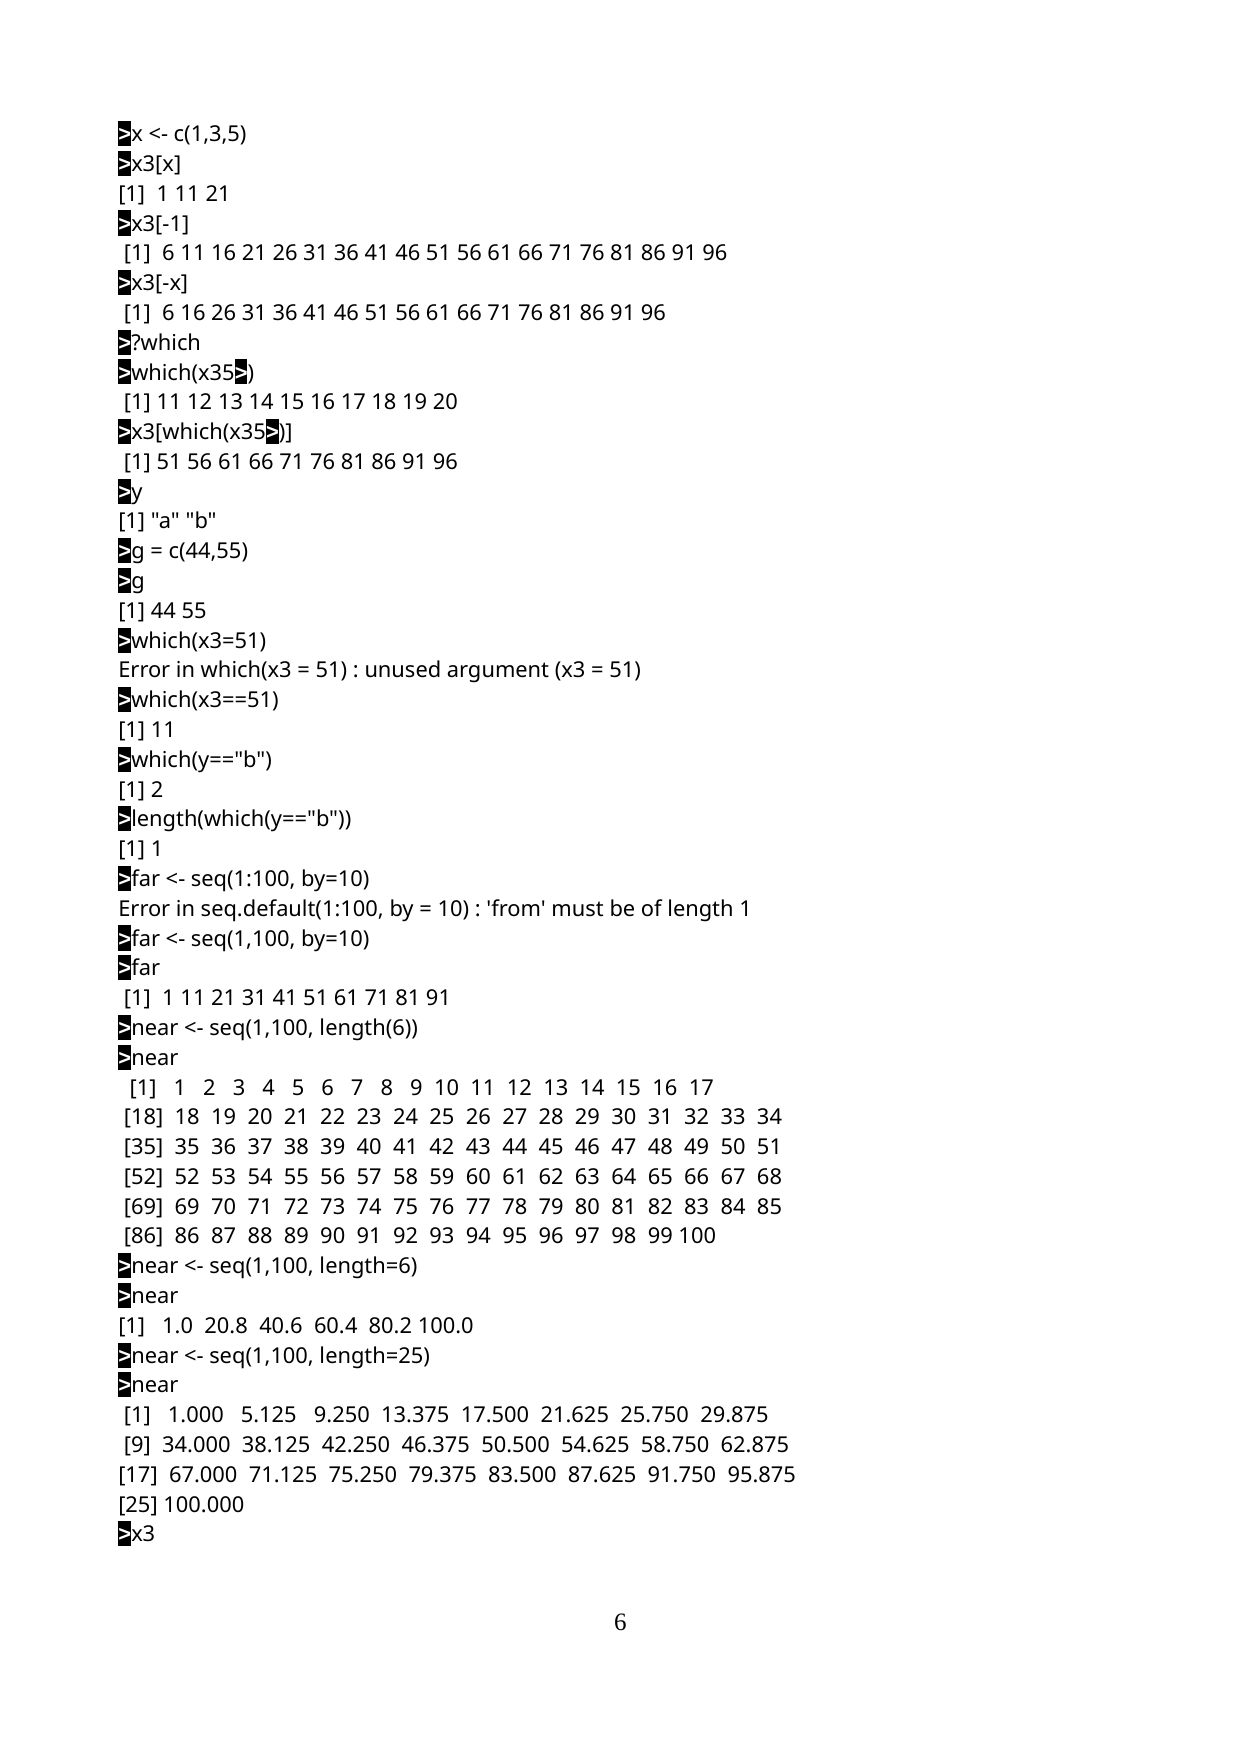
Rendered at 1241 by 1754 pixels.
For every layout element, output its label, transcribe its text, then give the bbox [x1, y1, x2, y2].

text >x3[x] [118, 148, 1122, 178]
text [1] "a" "b" [118, 505, 1122, 535]
text >which(x3=51) [118, 624, 1122, 654]
text [1] 1 2 3 4 5 6 7 8 9 10 11 12 13 14 15 16 17 [118, 1071, 1122, 1101]
text [1] 6 16 26 31 36 41 46 51 56 61 66 71 76 81 86 91 96 [118, 297, 1122, 327]
text >which(x35>) [118, 356, 1122, 386]
text Error in which(x3 = 51) : unused argument (x3 = 51) [118, 654, 1122, 684]
text >near <- seq(1,100, length=6) [118, 1250, 1122, 1280]
text >far <- seq(1:100, by=10) [118, 863, 1122, 893]
text >x3[-1] [118, 207, 1122, 237]
text >near [118, 1369, 1122, 1399]
text >x3[-x] [118, 267, 1122, 297]
text >length(which(y=="b")) [118, 803, 1122, 833]
text [1] 1.0 20.8 40.6 60.4 80.2 100.0 [118, 1310, 1122, 1339]
text [1] 11 12 13 14 15 16 17 18 19 20 [118, 386, 1122, 416]
text [1] 6 11 16 21 26 31 36 41 46 51 56 61 66 71 76 81 86 91 96 [118, 237, 1122, 267]
text [1] 1.000 5.125 9.250 13.375 17.500 21.625 25.750 29.875 [118, 1399, 1122, 1429]
text >far <- seq(1,100, by=10) [118, 922, 1122, 952]
text >?which [118, 327, 1122, 356]
text >x <- c(1,3,5) [118, 118, 1122, 148]
text >g = c(44,55) [118, 535, 1122, 565]
text >which(y=="b") [118, 744, 1122, 773]
text [69] 69 70 71 72 73 74 75 76 77 78 79 80 81 82 83 84 85 [118, 1191, 1122, 1220]
text >near [118, 1280, 1122, 1310]
text >x3[which(x35>)] [118, 416, 1122, 446]
text >far [118, 952, 1122, 982]
text [1] 44 55 [118, 595, 1122, 624]
text Error in seq.default(1:100, by = 10) : 'from' must be of length 1 [118, 893, 1122, 922]
text [52] 52 53 54 55 56 57 58 59 60 61 62 63 64 65 66 67 68 [118, 1161, 1122, 1191]
text >near <- seq(1,100, length(6)) [118, 1012, 1122, 1042]
text [1] 1 11 21 31 41 51 61 71 81 91 [118, 982, 1122, 1012]
text [1] 1 [118, 833, 1122, 863]
text [17] 67.000 71.125 75.250 79.375 83.500 87.625 91.750 95.875 [118, 1459, 1122, 1488]
text [1] 2 [118, 773, 1122, 803]
text >near <- seq(1,100, length=25) [118, 1339, 1122, 1369]
text >which(x3==51) [118, 684, 1122, 714]
text >x3 [118, 1518, 1122, 1548]
text >g [118, 565, 1122, 595]
text [9] 34.000 38.125 42.250 46.375 50.500 54.625 58.750 62.875 [118, 1429, 1122, 1459]
text [1] 1 11 21 [118, 178, 1122, 207]
text [86] 86 87 88 89 90 91 92 93 94 95 96 97 98 99 100 [118, 1220, 1122, 1250]
text [18] 18 19 20 21 22 23 24 25 26 27 28 29 30 31 32 33 34 [118, 1101, 1122, 1131]
text [1] 11 [118, 714, 1122, 744]
text [25] 100.000 [118, 1488, 1122, 1518]
text [35] 35 36 37 38 39 40 41 42 43 44 45 46 47 48 49 50 51 [118, 1131, 1122, 1161]
text >near [118, 1042, 1122, 1071]
text >y [118, 476, 1122, 505]
text [1] 51 56 61 66 71 76 81 86 91 96 [118, 446, 1122, 476]
